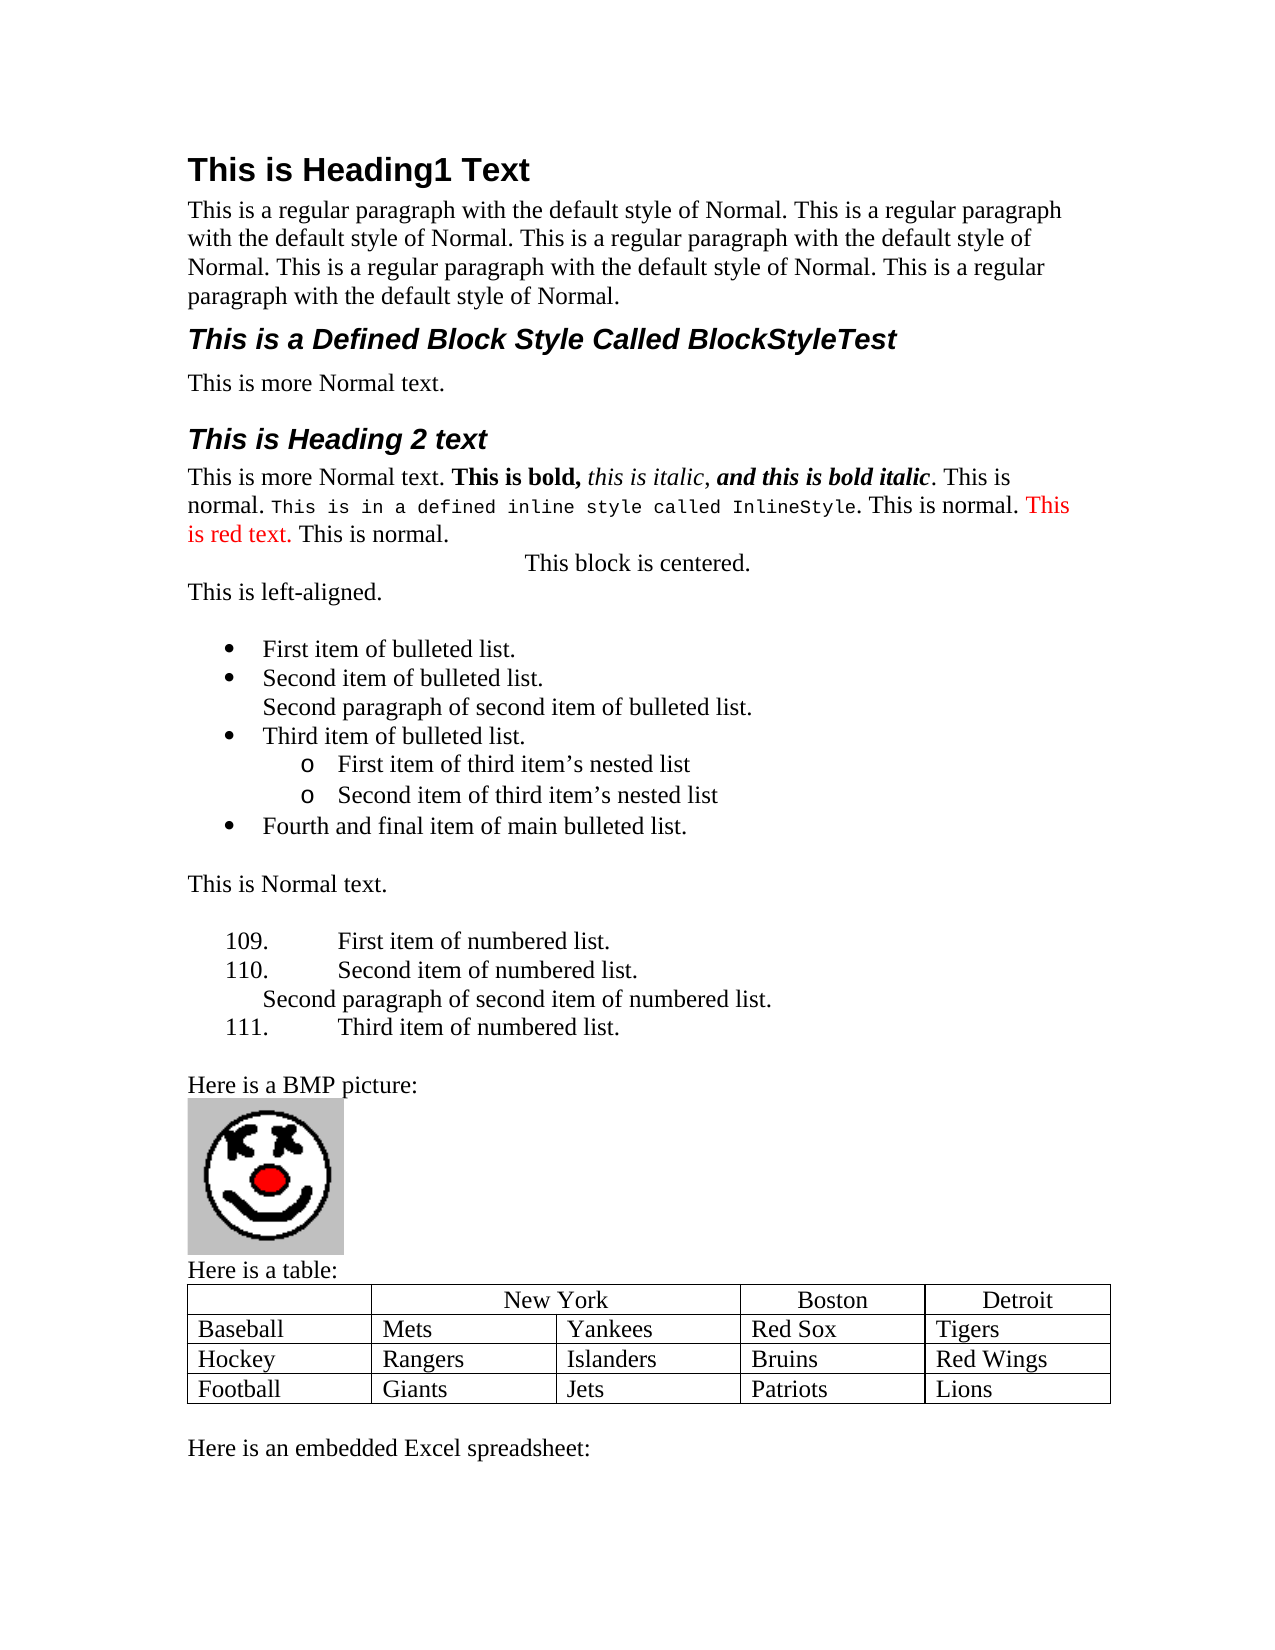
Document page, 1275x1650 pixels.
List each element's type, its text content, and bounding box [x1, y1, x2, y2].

table_cell Red Sox [741, 1315, 924, 1343]
table_cell Mets [372, 1315, 556, 1343]
text This is more Normal text. [187, 368, 1087, 397]
subtitle This is Heading 2 text [187, 422, 1087, 456]
table_cell Patriots [741, 1374, 924, 1403]
list First item of bulleted list. [225, 634, 1087, 663]
table_cell Hockey [188, 1344, 371, 1373]
list Second item of numbered list. [225, 955, 1087, 984]
table_cell Islanders [557, 1344, 740, 1373]
table_cell Baseball [188, 1315, 371, 1343]
table_header Detroit [926, 1285, 1110, 1313]
list First item of numbered list. [225, 926, 1087, 955]
text Here is a BMP picture: [187, 1070, 1087, 1099]
list Third item of numbered list. [225, 1012, 1087, 1041]
table_cell Lions [926, 1374, 1110, 1403]
text This is a Defined Block Style Called BlockStyleTest [187, 322, 1087, 356]
table_cell Tigers [926, 1315, 1110, 1343]
table_cell Bruins [741, 1344, 924, 1373]
text This is a regular paragraph with the default style of Normal. This is a regular paragraph with the default style of Normal. This is a regular paragraph with the default style of Normal. This is a regular paragraph with the default style of Normal. This is a regular paragraph with the default style of Normal. [187, 195, 1087, 310]
text This is left-aligned. [187, 577, 1087, 606]
text This is more Normal text. This is bold, this is italic, and this is bold italic. This is normal. This is in a defined inline style called InlineStyle. This is normal. This is red text. This is normal. [187, 462, 1087, 548]
list Third item of bulleted list. [225, 721, 1087, 749]
table_header [188, 1285, 371, 1313]
table_cell Red Wings [926, 1344, 1110, 1373]
table_cell Football [188, 1374, 371, 1403]
text Here is an embedded Excel spreadsheet: [187, 1433, 1087, 1461]
table_cell Rangers [372, 1344, 556, 1373]
table_header New York [372, 1285, 740, 1313]
list Fourth and final item of main bulleted list. [225, 811, 1087, 840]
table_cell Yankees [557, 1315, 740, 1343]
text This is Normal text. [187, 869, 1087, 897]
table_cell Jets [557, 1374, 740, 1403]
text Second paragraph of second item of numbered list. [262, 984, 1087, 1012]
text This block is centered. [187, 548, 1087, 577]
text Second paragraph of second item of bulleted list. [262, 692, 1087, 721]
subtitle This is Heading1 Text [187, 150, 1087, 188]
list Second item of third item’s nested list [300, 780, 1087, 811]
list First item of third item’s nested list [300, 749, 1087, 780]
text Here is a table: [187, 1255, 1087, 1284]
table_header Boston [741, 1285, 924, 1313]
table_cell Giants [372, 1374, 556, 1403]
list Second item of bulleted list. [225, 663, 1087, 692]
